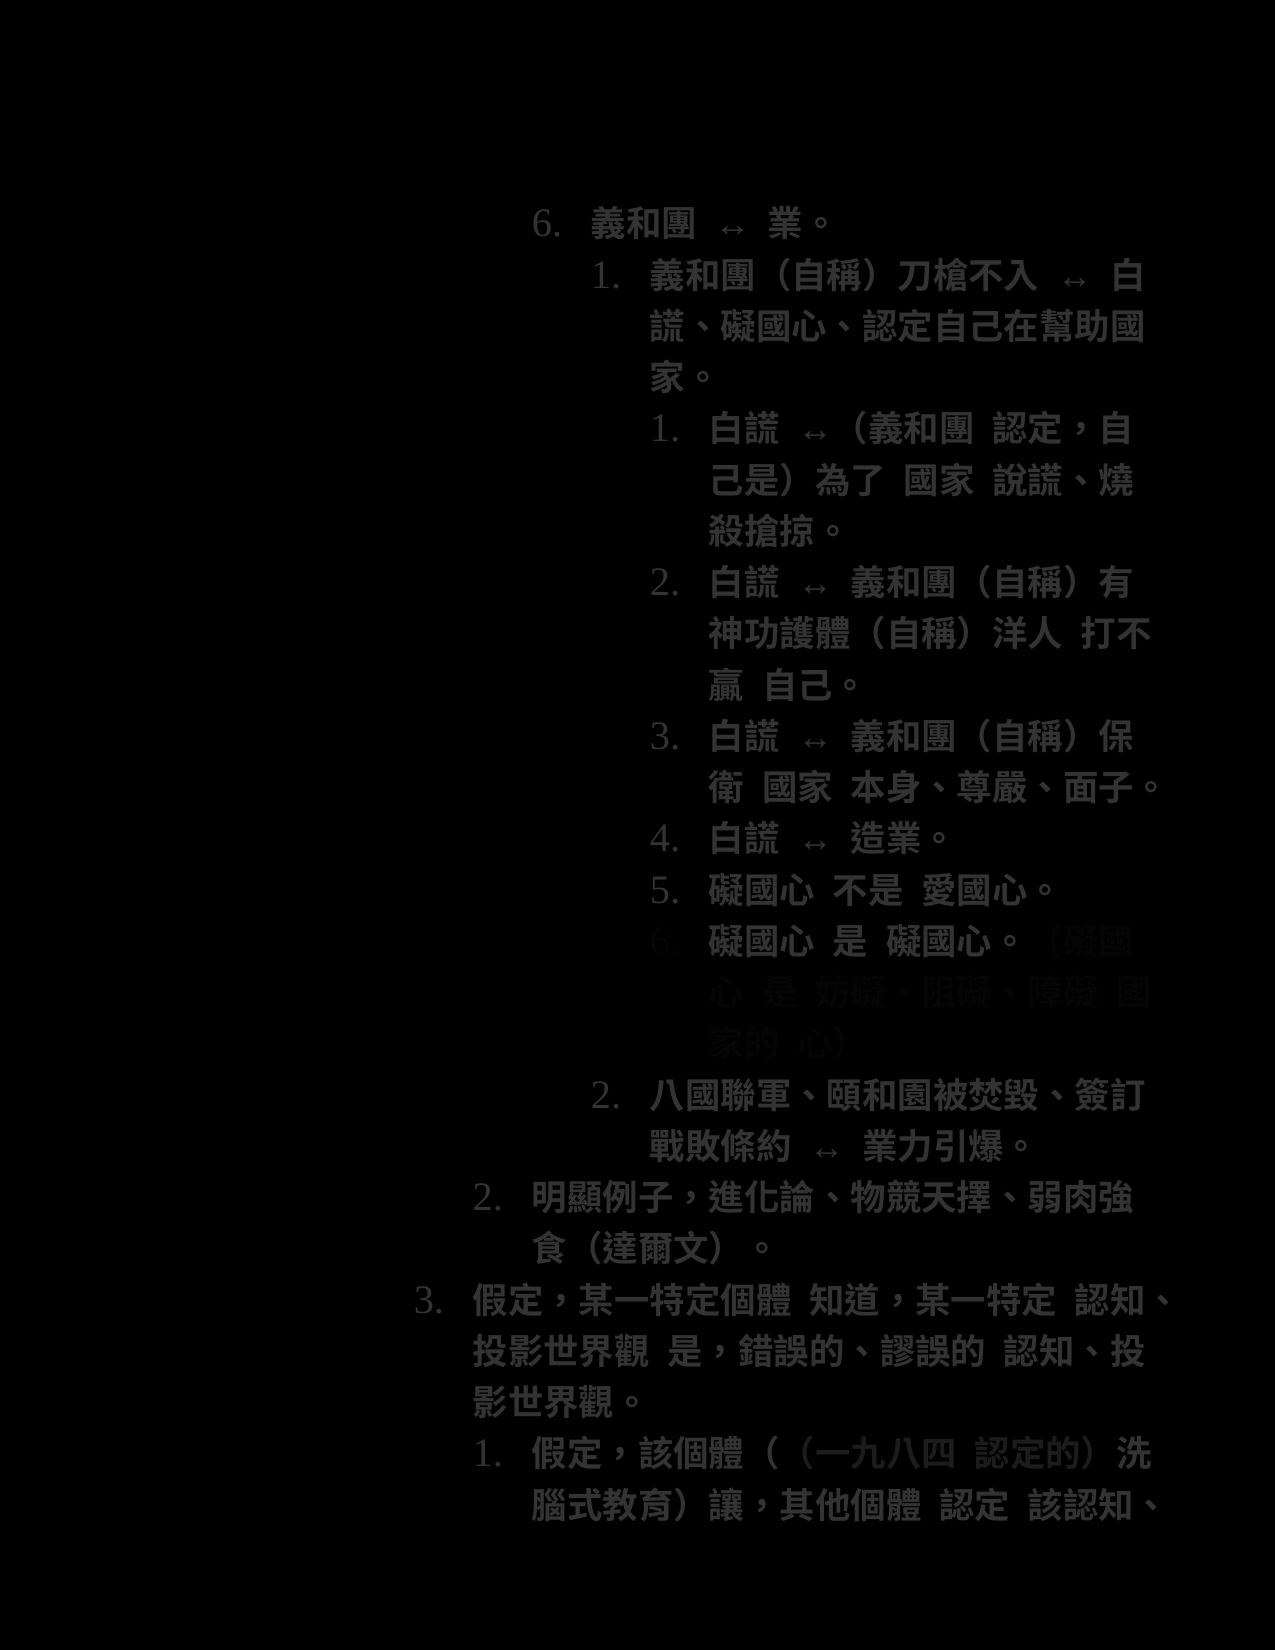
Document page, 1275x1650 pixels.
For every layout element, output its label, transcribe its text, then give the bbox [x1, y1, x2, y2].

list 義和團 ↔ 業。 [532, 196, 1157, 247]
list 八國聯軍、頤和園被焚毀、簽訂戰敗條約 ↔ 業力引爆。 [591, 1067, 1157, 1169]
list 白謊 ↔ 義和團（自稱）有 神功護體（自稱）洋人 打不贏 自己。 [649, 554, 1157, 708]
list 白謊 ↔ 義和團（自稱）保衛 國家 本身、尊嚴、面子。 [649, 708, 1157, 811]
list 假定，某一特定個體 知道，某一特定 認知、投影世界觀 是，錯誤的、謬誤的 認知、投影世界觀。 [413, 1272, 1157, 1426]
list 明顯例子，進化論、物競天擇、弱肉強食（達爾文）。 [472, 1169, 1157, 1272]
list 假定，該個體（（一九八四 認定的）洗腦式教育）讓，其他個體 認定 該認知、該投影世界觀 是，正確的、神聖不可侵犯的 認知、真實世界觀。 [472, 1426, 1157, 1528]
list 礙國心 不是 愛國心。 [649, 862, 1157, 913]
list 白謊 ↔ 造業。 [649, 811, 1157, 862]
list 礙國心 是 礙國心。（礙國心 是 妨礙、阻礙、障礙 國家的 心） [649, 913, 1157, 1067]
list 白謊 ↔（義和團 認定，自己是）為了 國家 說謊、燒殺搶掠。 [649, 401, 1157, 554]
list 義和團（自稱）刀槍不入 ↔ 白謊、礙國心、認定自己在幫助國家。 [591, 247, 1157, 401]
